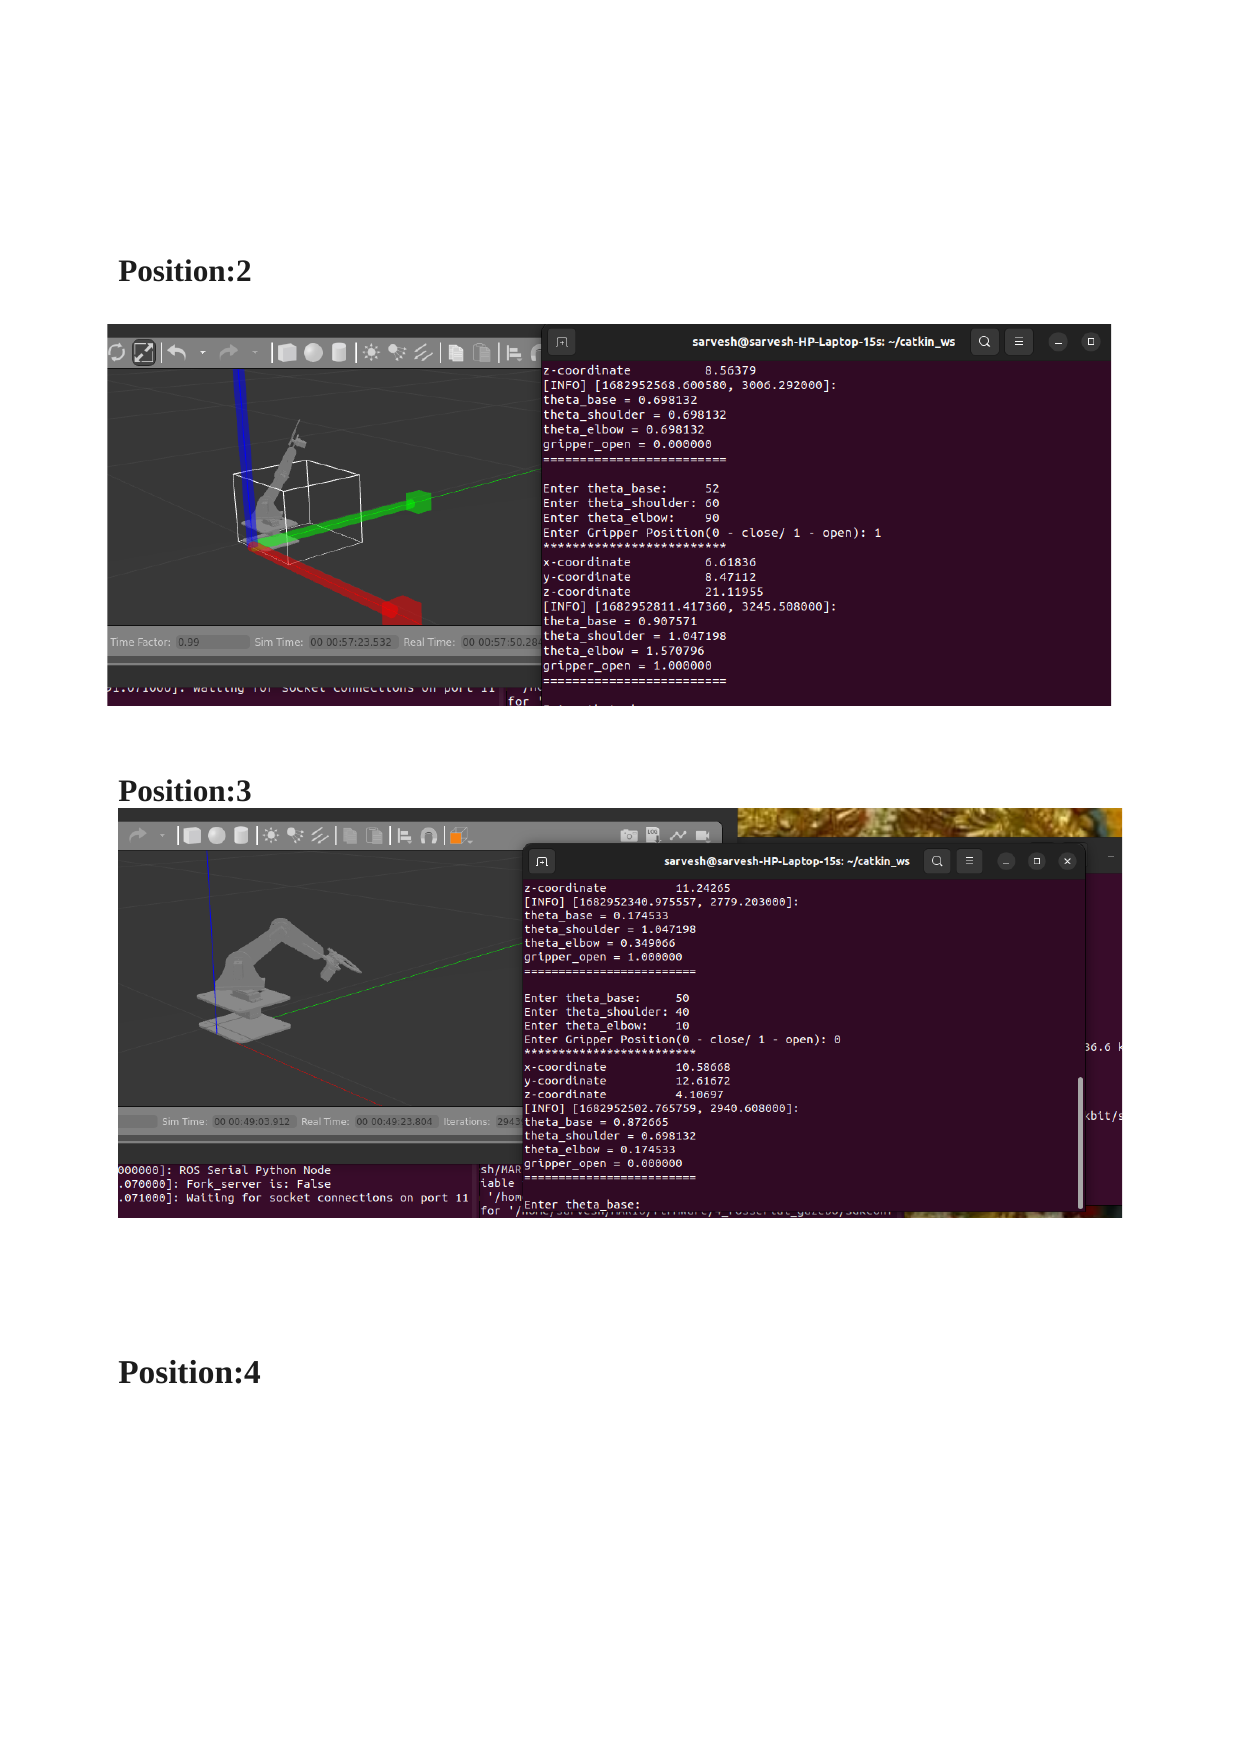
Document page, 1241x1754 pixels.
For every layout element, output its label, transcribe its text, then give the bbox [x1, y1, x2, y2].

picture [107, 324, 1112, 706]
picture [118, 808, 1123, 1218]
text Position:4 [118, 1352, 1122, 1391]
text Position:2 [118, 252, 1122, 288]
text Position:3 [118, 772, 1122, 808]
